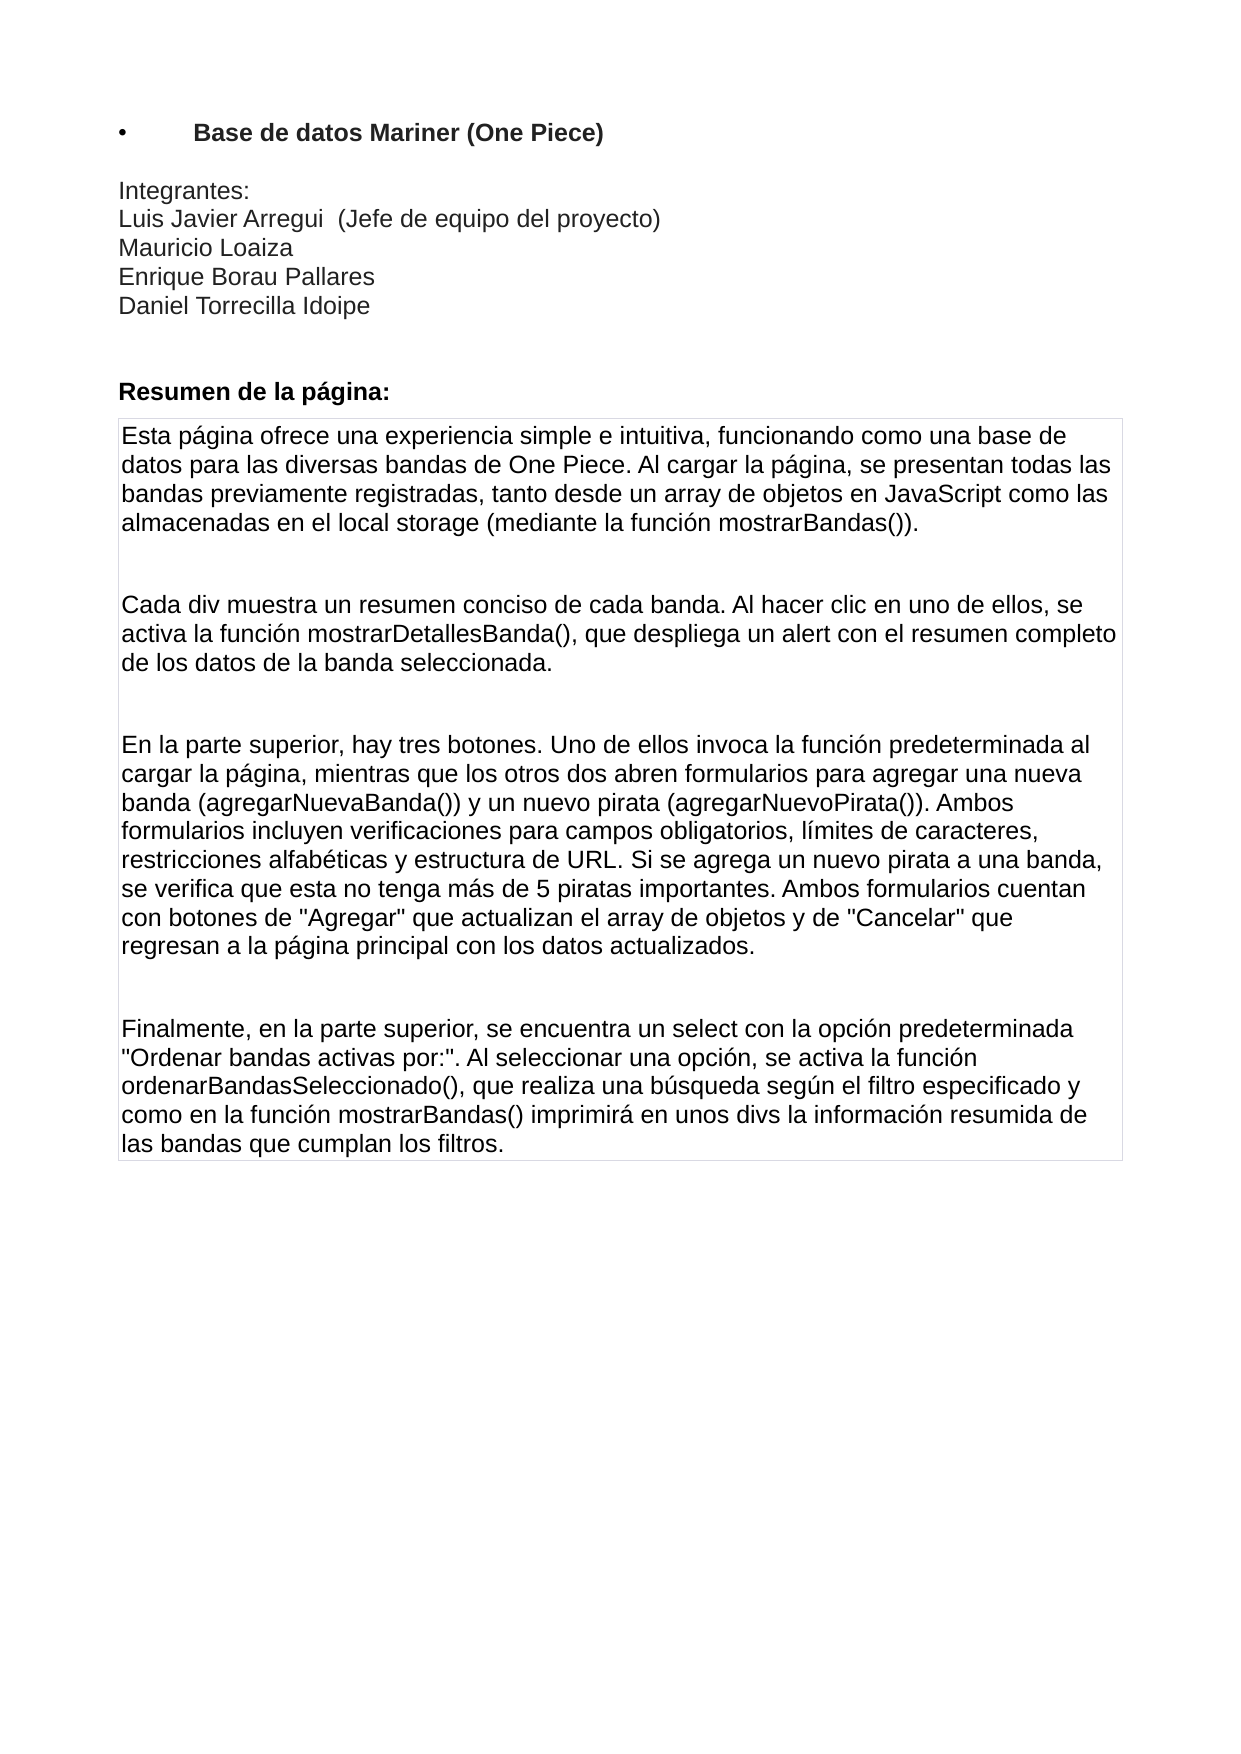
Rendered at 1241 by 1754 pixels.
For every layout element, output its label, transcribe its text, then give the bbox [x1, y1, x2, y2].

text Integrantes: Luis Javier Arregui (Jefe de equipo del proyecto) Mauricio Loaiza Enrique Borau Pallares Daniel Torrecilla Idoipe [118, 176, 1122, 319]
text En la parte superior, hay tres botones. Uno de ellos invoca la función predeterminada al cargar la página, mientras que los otros dos abren formularios para agregar una nueva banda (agregarNuevaBanda()) y un nuevo pirata (agregarNuevoPirata()). Ambos formularios incluyen verificaciones para campos obligatorios, límites de caracteres, restricciones alfabéticas y estructura de URL. Si se agrega un nuevo pirata a una banda, se verifica que esta no tenga más de 5 piratas importantes. Ambos formularios cuentan con botones de "Agregar" que actualizan el array de objetos y de "Cancelar" que regresan a la página principal con los datos actualizados. [119, 727, 1122, 960]
text Finalmente, en la parte superior, se encuentra un select con la opción predeterminada "Ordenar bandas activas por:". Al seleccionar una opción, se activa la función ordenarBandasSeleccionado(), que realiza una búsqueda según el filtro especificado y como en la función mostrarBandas() imprimirá en unos divs la información resumida de las bandas que cumplan los filtros. [119, 1011, 1122, 1160]
text Resumen de la página: [118, 348, 1122, 406]
text Esta página ofrece una experiencia simple e intuitiva, funcionando como una base de datos para las diversas bandas de One Piece. Al cargar la página, se presentan todas las bandas previamente registradas, tanto desde un array de objetos en JavaScript como las almacenadas en el local storage (mediante la función mostrarBandas()). [119, 419, 1122, 536]
list Base de datos Mariner (One Piece) [118, 118, 1122, 147]
text Cada div muestra un resumen conciso de cada banda. Al hacer clic en uno de ellos, se activa la función mostrarDetallesBanda(), que despliega un alert con el resumen completo de los datos de la banda seleccionada. [119, 587, 1122, 676]
